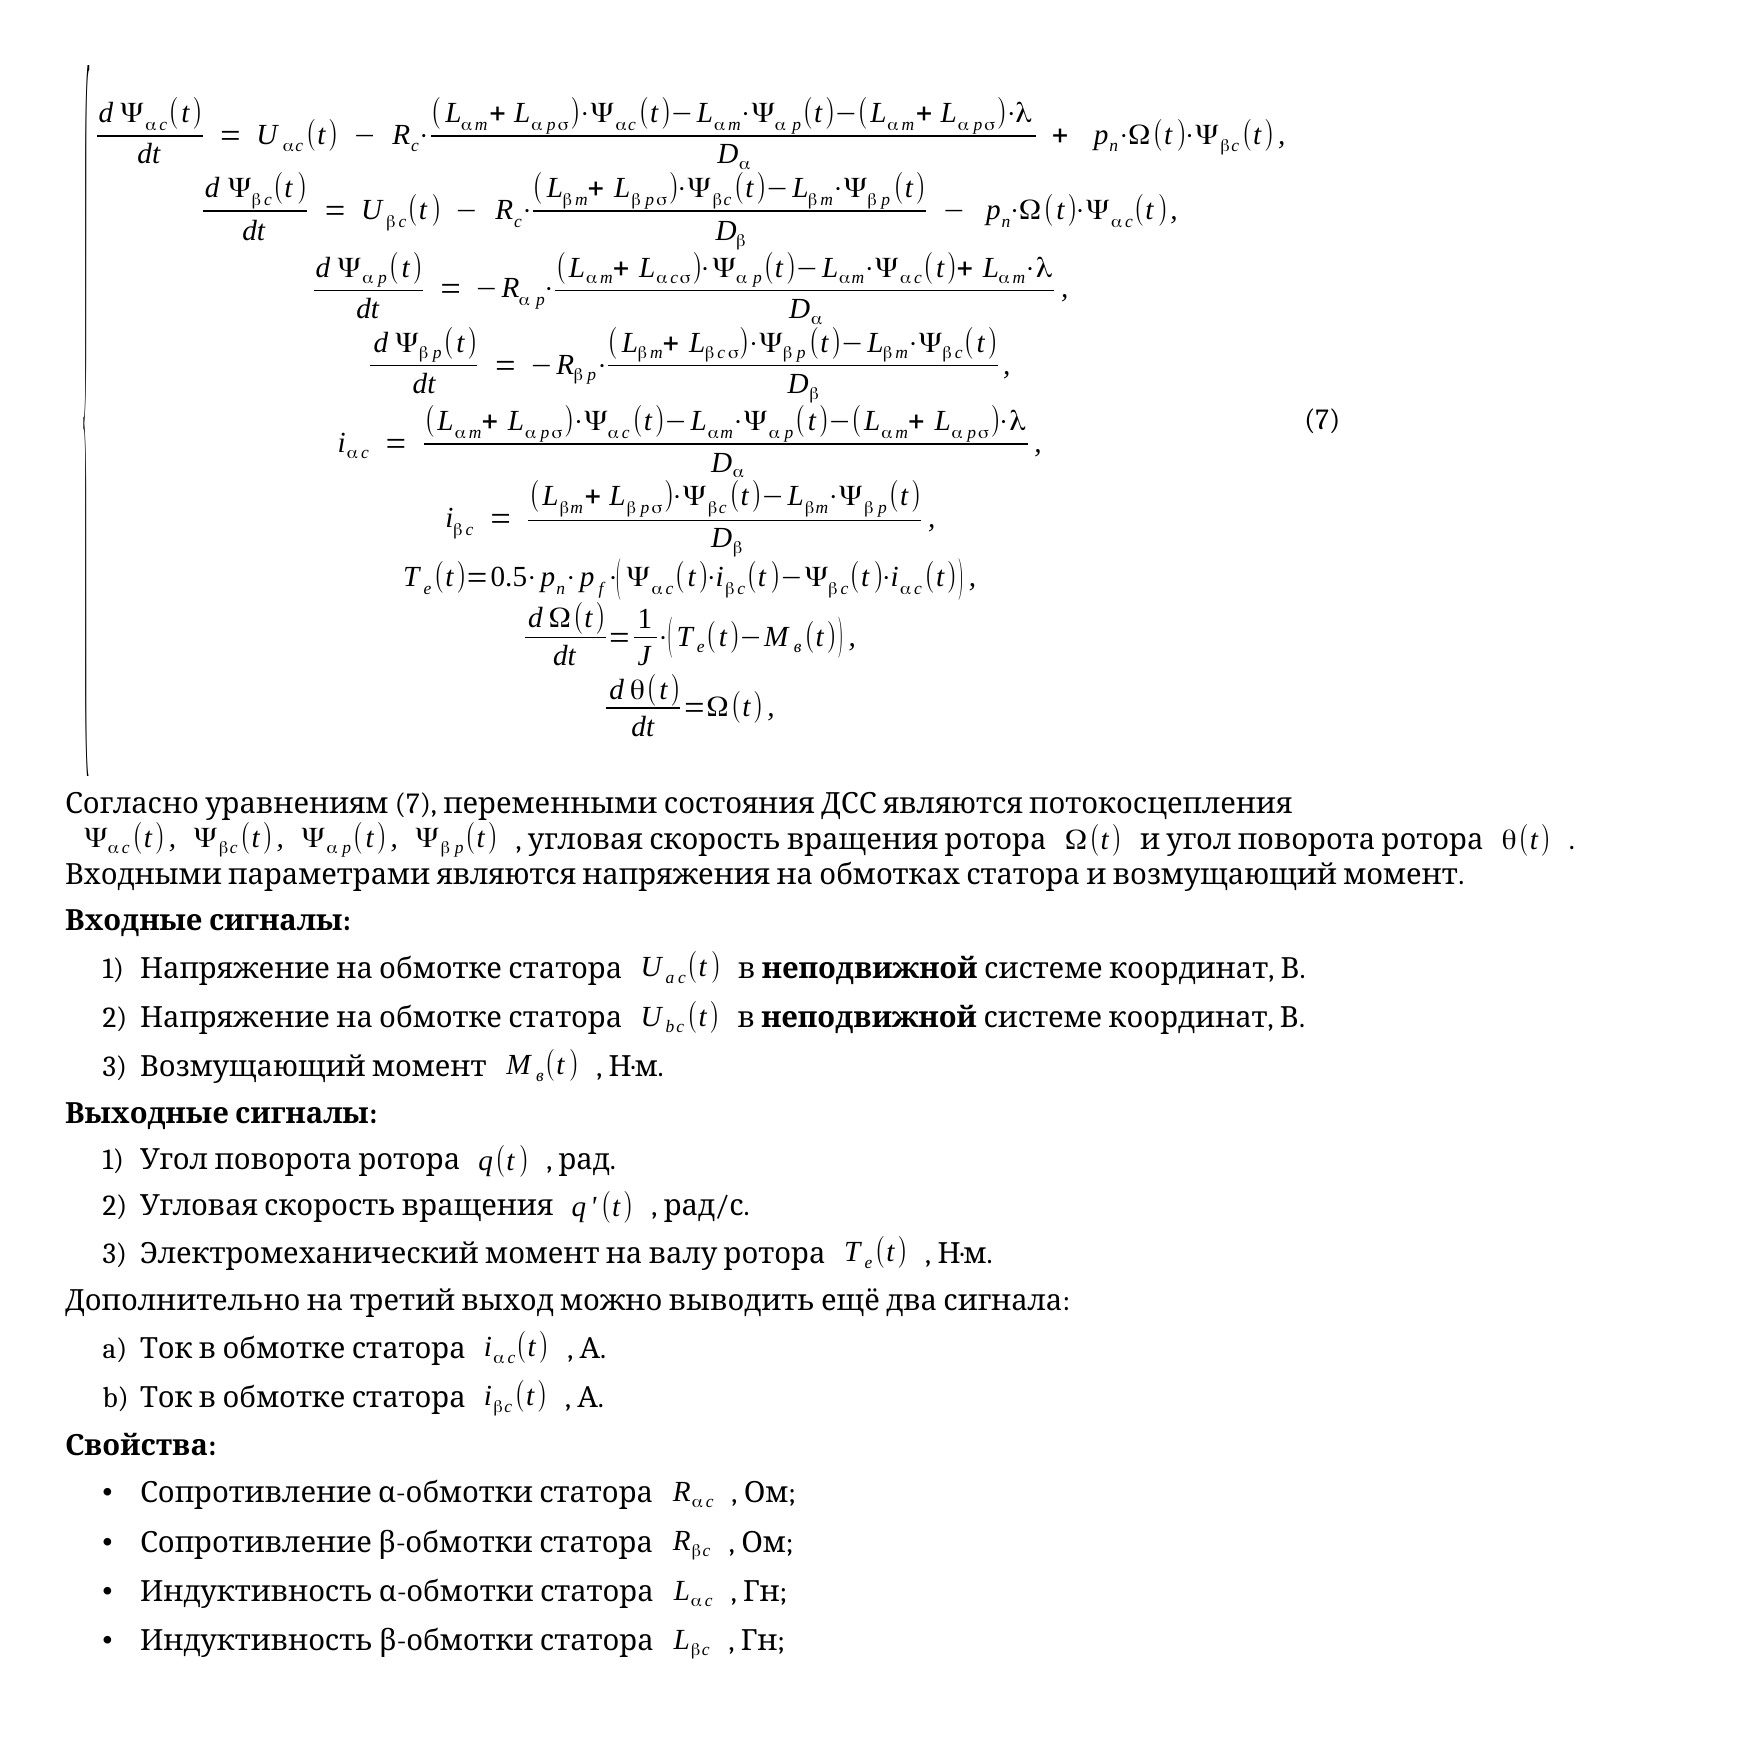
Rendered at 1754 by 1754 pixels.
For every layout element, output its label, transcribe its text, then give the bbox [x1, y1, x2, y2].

table_cell Блок реализует модель синхронного двигателя с постоянным магнитом с успокаивающими обмотками (ДСС). Расчетная схема и уравнения динамики ДСС Расчетная схема ДСС аналогична схеме синхронного двигателя без успокаивающих обмоток. Уравнения динамики электромагнитных процессов: (1) динамика механического процесса (уравнение равновесия моментов): (2) выражения для потоксцеплений: (3) исключая из уравнений (3) токи, имеем (4) где В результате можно записать уравнения динамики электромагнитных процессов в пространстве состояний в форме Коши: (5) Если выразить индуктивности через основные и рассеяния: то имеем (6) (7) Согласно уравнениям (7), переменными состояния ДСС являются потокосцепления, угловая скорость вращения ротораи угол поворота ротора. Входными параметрами являются напряжения на обмотках статора и возмущающий момент. Входные сигналы: Напряжение на обмотке статорав неподвижной системе координат, В. Напряжение на обмотке статорав неподвижной системе координат, В. Возмущающий момент, Н·м. Выходные сигналы: Угол поворота ротора, рад. Угловая скорость вращения, рад/с. Электромеханический момент на валу ротора, Н·м. Дополнительно на третий выход можно выводить ещё два сигнала: Ток в обмотке статора, А. Ток в обмотке статора, А. Свойства: Сопротивление α-обмотки статора, Ом; Сопротивление β-обмотки статора, Ом; Индуктивность α-обмотки статора, Гн; Индуктивность β-обмотки статора, Гн; Магнитный поток от постоянного магнита через обмотки статора I, Вб; Момент инерции, приведённый к валу ротора, кг·м2; Сопротивление α-обмотки ротора, Ом; Сопротивление β-обмотки ротора, Ом; Индуктивность α-обмотки ротора, Гн; Индуктивность β-обмотки ротора, Гн; Взаимная индуктивность обмоток по оси α , Гн; Взаимная индуктивность обмоток по оси β, Гн; Число полюсов , шт. Число фаз питающего напряжения, шт. Начальный угол поворота ротора, рад. Начальная частота вращения ротора, рад/c. Начальное потокосцепление, В·с. Начальное потокосцепление, В·с. Начальное потокосцепление, В·с. Начальное потокосцепление, В·с. Дополнительный вывод. [59, 59, 1695, 1678]
